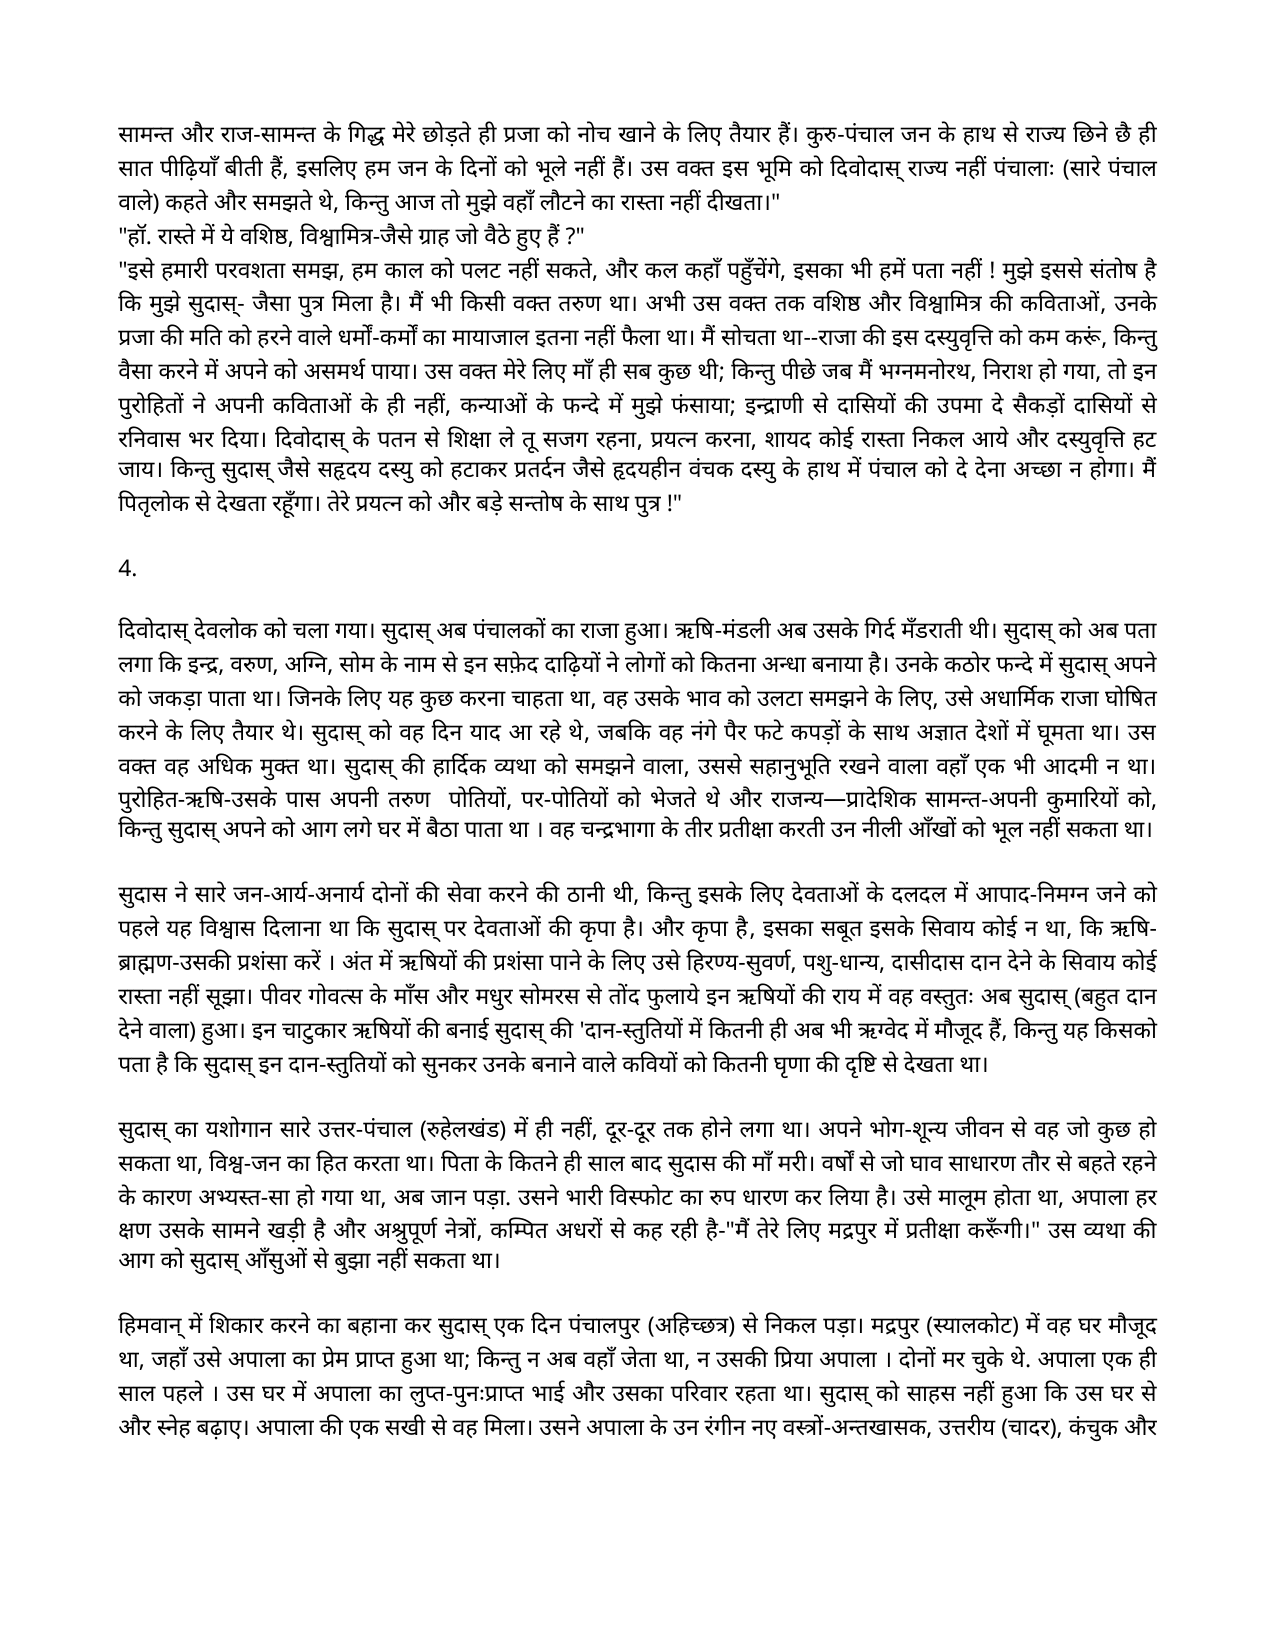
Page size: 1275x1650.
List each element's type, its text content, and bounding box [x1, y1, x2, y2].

text हिमवान् में शिकार करने का बहाना कर सुदास् एक दिन पंचालपुर (अहिच्छत्र) से निकल पड़ा। मद्रपुर (स्यालकोट) में वह घर मौजूद था, जहाँ उसे अपाला का प्रेम प्राप्त हुआ था; किन्तु न अब वहाँ जेता था, न उसकी प्रिया अपाला । दोनों मर चुके थे. अपाला एक ही साल पहले । उस घर में अपाला का लुप्त-पुनःप्राप्त भाई और उसका परिवार रहता था। सुदास् को साहस नहीं हुआ कि उस घर से और स्नेह बढ़ाए। अपाला की एक सखी से वह मिला। उसने अपाला के उन रंगीन नए वस्त्रों-अन्तखासक, उत्तरीय (चादर), कंचुक और [118, 1309, 1157, 1445]
text सुदास ने सारे जन-आर्य-अनार्य दोनों की सेवा करने की ठानी थी, किन्तु इसके लिए देवताओं के दलदल में आपाद-निमग्न जने को पहले यह विश्वास दिलाना था कि सुदास् पर देवताओं की कृपा है। और कृपा है, इसका सबूत इसके सिवाय कोई न था, कि ऋषि-ब्राह्मण-उसकी प्रशंसा करें । अंत में ऋषियों की प्रशंसा पाने के लिए उसे हिरण्य-सुवर्ण, पशु-धान्य, दासीदास दान देने के सिवाय कोई रास्ता नहीं सूझा। पीवर गोवत्स के माँस और मधुर सोमरस से तोंद फुलाये इन ऋषियों की राय में वह वस्तुतः अब सुदास् (बहुत दान देने वाला) हुआ। इन चाटुकार ऋषियों की बनाई सुदास् की 'दान-स्तुतियों में कितनी ही अब भी ऋग्वेद में मौजूद हैं, किन्तु यह किसको पता है कि सुदास् इन दान-स्तुतियों को सुनकर उनके बनाने वाले कवियों को कितनी घृणा की दृष्टि से देखता था। [118, 878, 1157, 1082]
text सुदास् का यशोगान सारे उत्तर-पंचाल (रुहेलखंड) में ही नहीं, दूर-दूर तक होने लगा था। अपने भोग-शून्य जीवन से वह जो कुछ हो सकता था, विश्व-जन का हित करता था। पिता के कितने ही साल बाद सुदास की माँ मरी। वर्षों से जो घाव साधारण तौर से बहते रहने के कारण अभ्यस्त-सा हो गया था, अब जान पड़ा. उसने भारी विस्फोट का रुप धारण कर लिया है। उसे मालूम होता था, अपाला हर क्षण उसके सामने खड़ी है और अश्रुपूर्ण नेत्रों, कम्पित अधरों से कह रही है-"मैं तेरे लिए मद्रपुर में प्रतीक्षा करूँगी।" उस व्यथा की आग को सुदास् आँसुओं से बुझा नहीं सकता था। [118, 1113, 1157, 1278]
text "हॉ. रास्ते में ये वशिष्ठ, विश्वामित्र-जैसे ग्राह जो वैठे हुए हैं ?" [118, 220, 1157, 253]
text 4. [118, 552, 1157, 583]
text सामन्त और राज-सामन्त के गिद्ध मेरे छोड़ते ही प्रजा को नोच खाने के लिए तैयार हैं। कुरु-पंचाल जन के हाथ से राज्य छिने छै ही सात पीढ़ियाँ बीती हैं, इसलिए हम जन के दिनों को भूले नहीं हैं। उस वक्त इस भूमि को दिवोदास् राज्य नहीं पंचालाः (सारे पंचाल वाले) कहते और समझते थे, किन्तु आज तो मुझे वहाँ लौटने का रास्ता नहीं दीखता।" [118, 118, 1157, 220]
text दिवोदास् देवलोक को चला गया। सुदास् अब पंचालकों का राजा हुआ। ऋषि-मंडली अब उसके गिर्द मँडराती थी। सुदास् को अब पता लगा कि इन्द्र, वरुण, अग्नि, सोम के नाम से इन सफ़ेद दाढ़ियों ने लोगों को कितना अन्धा बनाया है। उनके कठोर फन्दे में सुदास् अपने को जकड़ा पाता था। जिनके लिए यह कुछ करना चाहता था, वह उसके भाव को उलटा समझने के लिए, उसे अधार्मिक राजा घोषित करने के लिए तैयार थे। सुदास् को वह दिन याद आ रहे थे, जबकि वह नंगे पैर फटे कपड़ों के साथ अज्ञात देशों में घूमता था। उस वक्त वह अधिक मुक्त था। सुदास् की हार्दिक व्यथा को समझने वाला, उससे सहानुभूति रखने वाला वहाँ एक भी आदमी न था। पुरोहित-ऋषि-उसके पास अपनी तरुण पोतियों, पर-पोतियों को भेजते थे और राजन्य—प्रादेशिक सामन्त-अपनी कुमारियों को, किन्तु सुदास् अपने को आग लगे घर में बैठा पाता था । वह चन्द्रभागा के तीर प्रतीक्षा करती उन नीली आँखों को भूल नहीं सकता था। [118, 614, 1157, 847]
text "इसे हमारी परवशता समझ, हम काल को पलट नहीं सकते, और कल कहाँ पहुँचेंगे, इसका भी हमें पता नहीं ! मुझे इससे संतोष है कि मुझे सुदास्- जैसा पुत्र मिला है। मैं भी किसी वक्त तरुण था। अभी उस वक्त तक वशिष्ठ और विश्वामित्र की कविताओं, उनके प्रजा की मति को हरने वाले धर्मों-कर्मों का मायाजाल इतना नहीं फैला था। मैं सोचता था--राजा की इस दस्युवृत्ति को कम करूं, किन्तु वैसा करने में अपने को असमर्थ पाया। उस वक्त मेरे लिए माँ ही सब कुछ थी; किन्तु पीछे जब मैं भग्नमनोरथ, निराश हो गया, तो इन पुरोहितों ने अपनी कविताओं के ही नहीं, कन्याओं के फन्दे में मुझे फंसाया; इन्द्राणी से दासियों की उपमा दे सैकड़ों दासियों से रनिवास भर दिया। दिवोदास् के पतन से शिक्षा ले तू सजग रहना, प्रयत्न करना, शायद कोई रास्ता निकल आये और दस्युवृत्ति हट जाय। किन्तु सुदास् जैसे सहृदय दस्यु को हटाकर प्रतर्दन जैसे हृदयहीन वंचक दस्यु के हाथ में पंचाल को दे देना अच्छा न होगा। मैं पितृलोक से देखता रहूँगा। तेरे प्रयत्न को और बड़े सन्तोष के साथ पुत्र !" [118, 253, 1157, 520]
